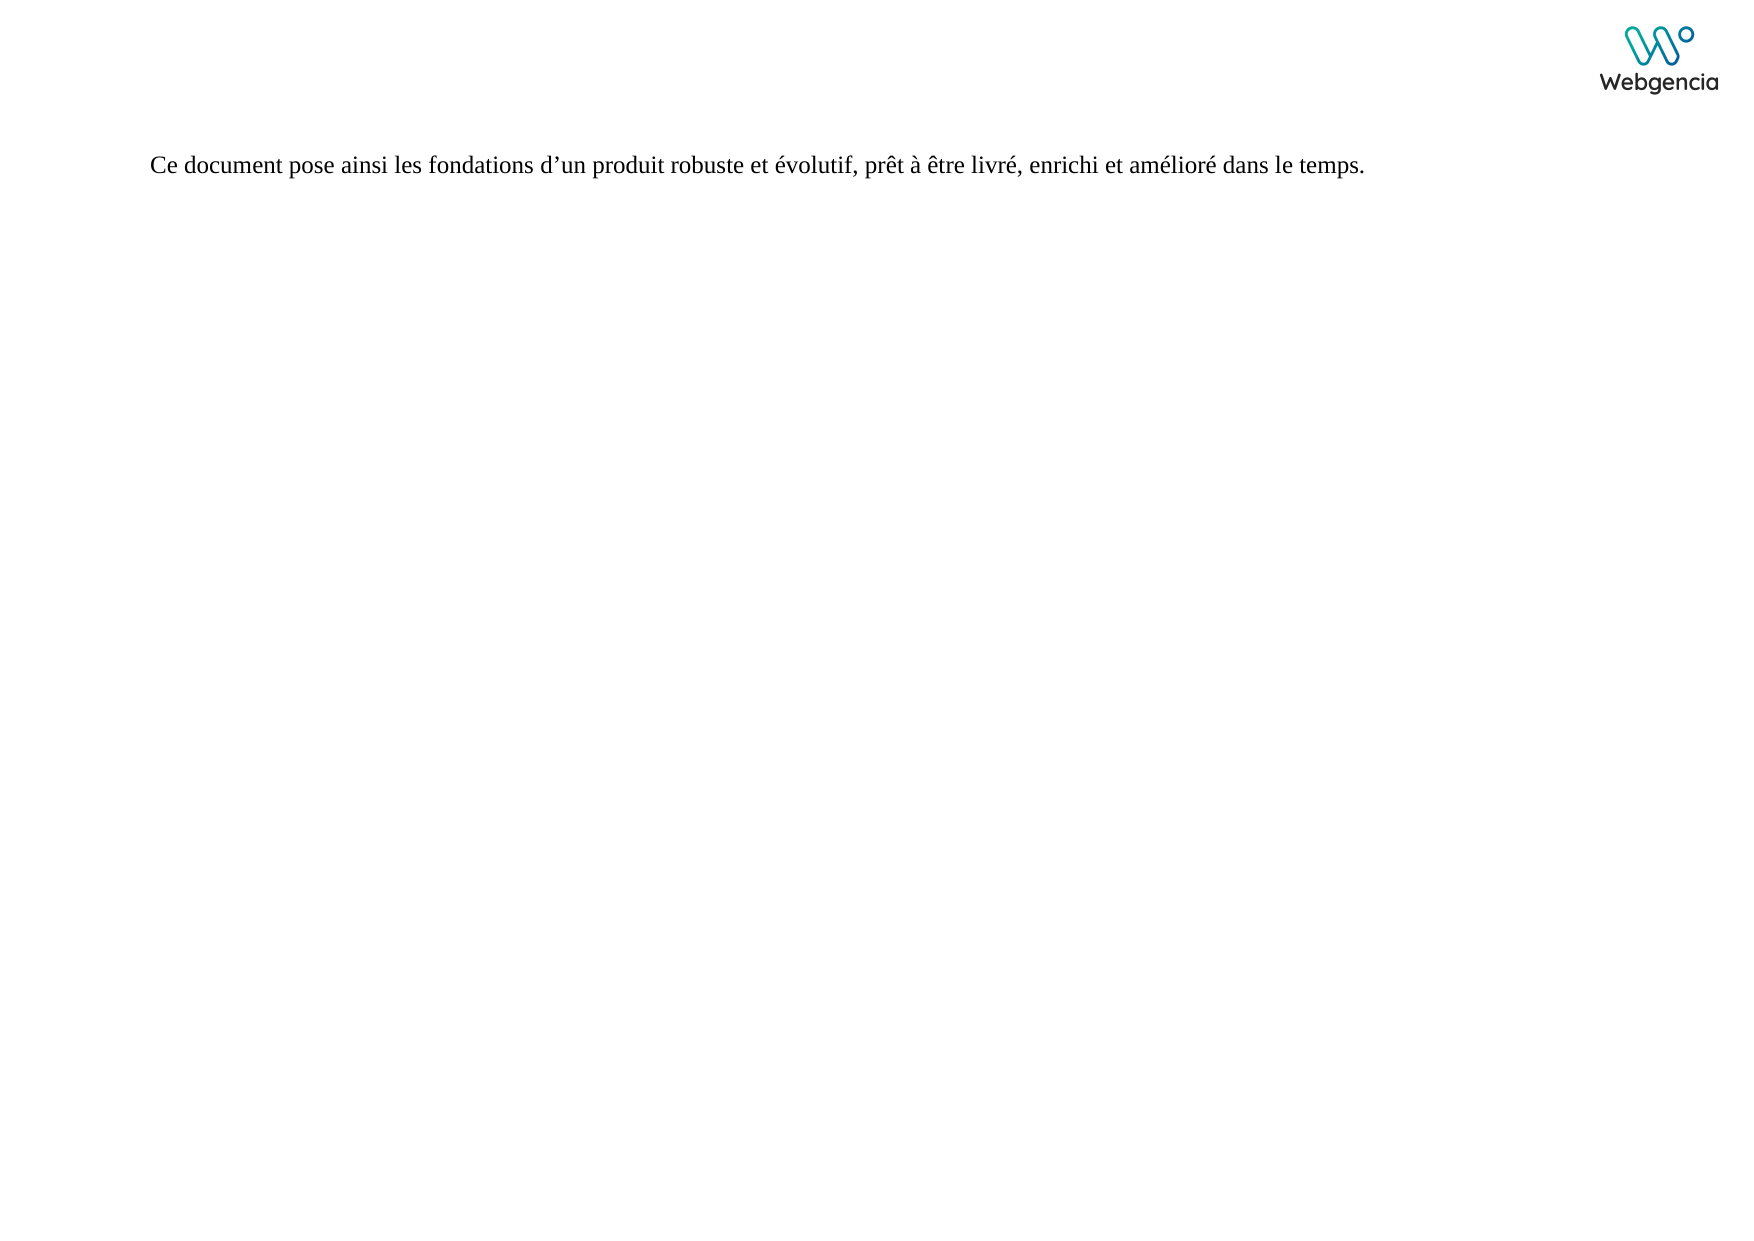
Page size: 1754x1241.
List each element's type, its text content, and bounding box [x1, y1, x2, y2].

text Ce document pose ainsi les fondations d’un produit robuste et évolutif, prêt à être livré, enrichi et amélioré dans le temps. [150, 150, 1604, 179]
